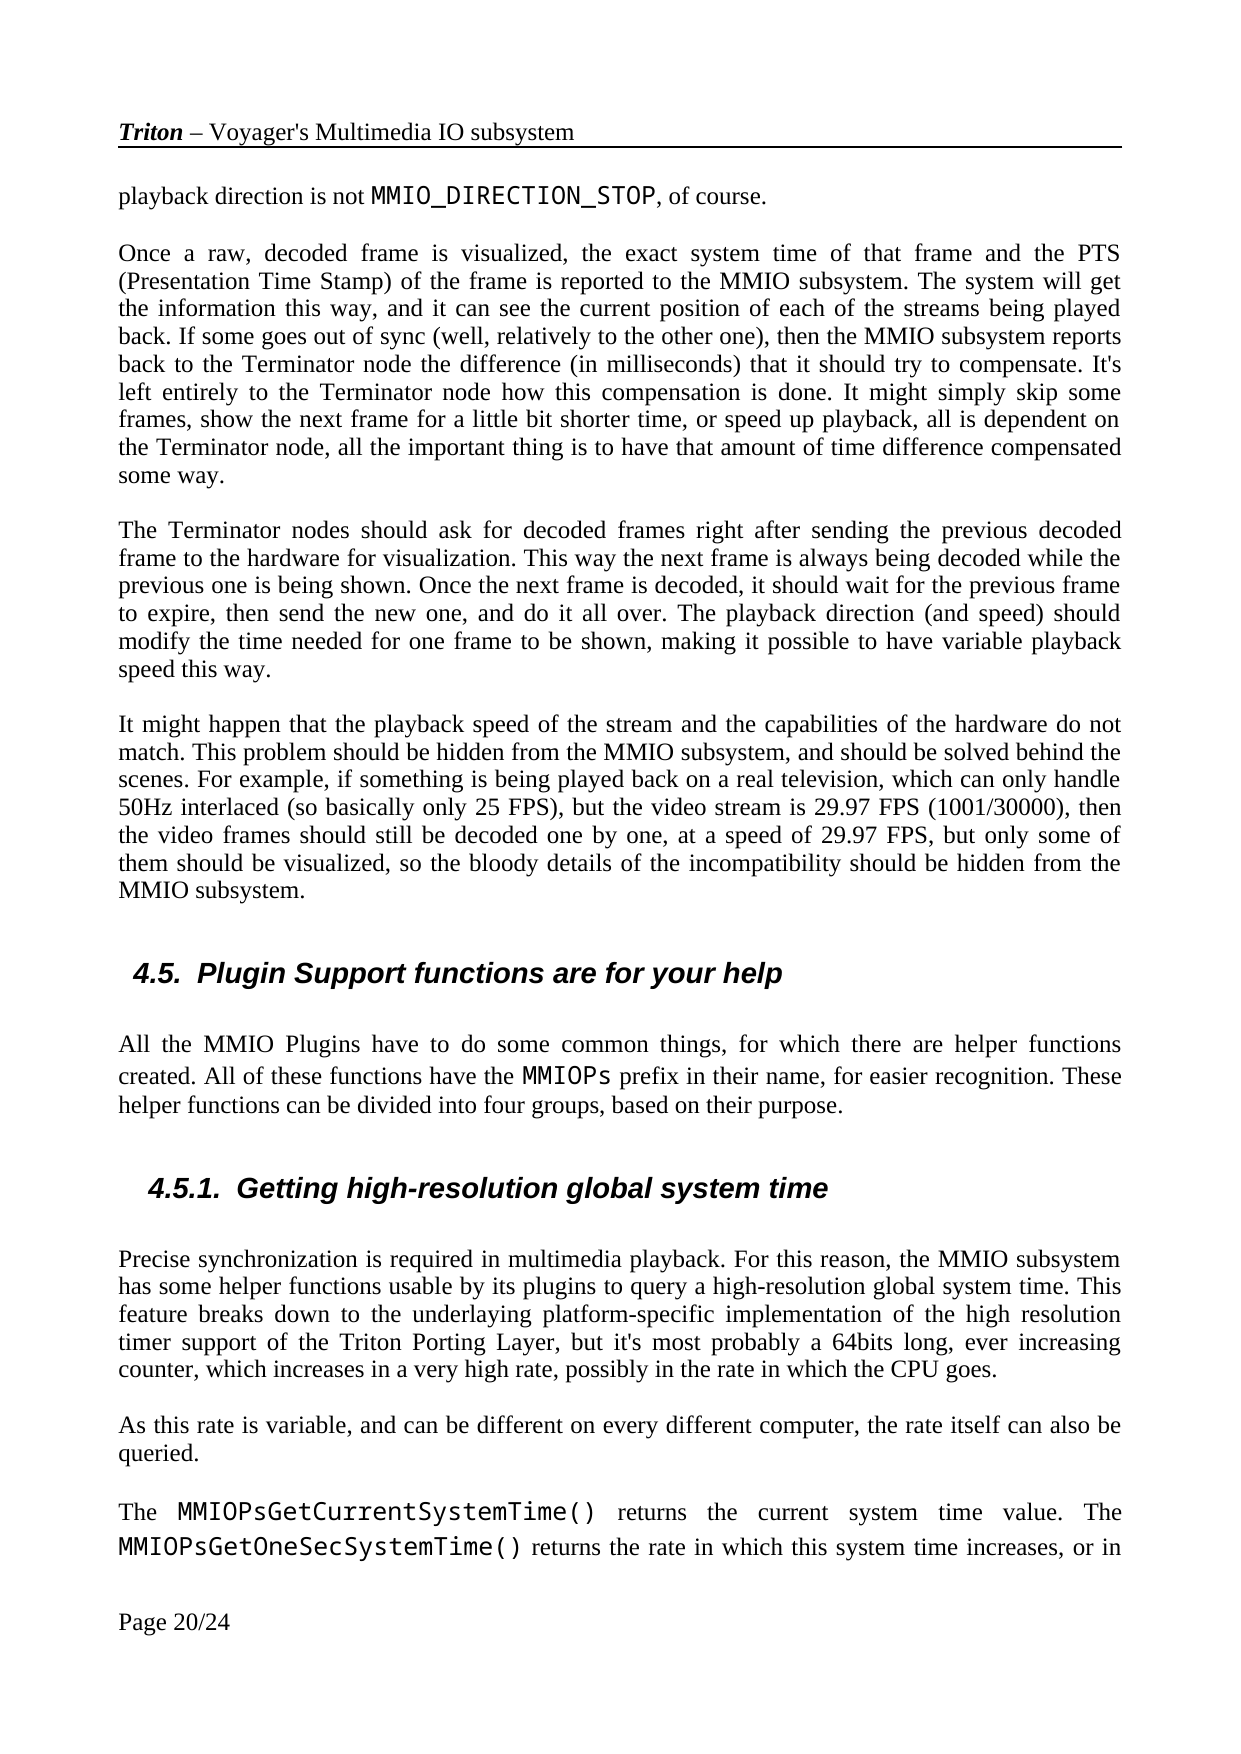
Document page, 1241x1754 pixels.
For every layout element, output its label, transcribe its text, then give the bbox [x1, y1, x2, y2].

subtitle Getting high-resolution global system time [148, 1172, 1122, 1204]
text Precise synchronization is required in multimedia playback. For this reason, the MMIO subsystem has some helper functions usable by its plugins to query a high-resolution global system time. This feature breaks down to the underlaying platform-specific implementation of the high resolution timer support of the Triton Porting Layer, but it's most probably a 64bits long, ever increasing counter, which increases in a very high rate, possibly in the rate in which the CPU goes. [118, 1245, 1122, 1383]
subtitle Plugin Support functions are for your help [133, 957, 1122, 989]
text Once a raw, decoded frame is visualized, the exact system time of that frame and the PTS (Presentation Time Stamp) of the frame is reported to the MMIO subsystem. The system will get the information this way, and it can see the current position of each of the streams being played back. If some goes out of sync (well, relatively to the other one), then the MMIO subsystem reports back to the Terminator node the difference (in milliseconds) that it should try to compensate. It's left entirely to the Terminator node how this compensation is done. It might simply skip some frames, show the next frame for a little bit shorter time, or speed up playback, all is dependent on the Terminator node, all the important thing is to have that amount of time difference compensated some way. [118, 239, 1122, 488]
text It might happen that the playback speed of the stream and the capabilities of the hardware do not match. This problem should be hidden from the MMIO subsystem, and should be solved behind the scenes. For example, if something is being played back on a real television, which can only handle 50Hz interlaced (so basically only 25 FPS), but the video stream is 29.97 FPS (1001/30000), then the video frames should still be decoded one by one, at a speed of 29.97 FPS, but only some of them should be visualized, so the bloody details of the incompatibility should be hidden from the MMIO subsystem. [118, 710, 1122, 904]
text The Terminator nodes should ask for decoded frames right after sending the previous decoded frame to the hardware for visualization. This way the next frame is always being decoded while the previous one is being shown. Once the next frame is decoded, it should wait for the previous frame to expire, then send the new one, and do it all over. The playback direction (and speed) should modify the time needed for one frame to be shown, making it possible to have variable playback speed this way. [118, 516, 1122, 682]
text All the MMIO Plugins have to do some common things, for which there are helper functions created. All of these functions have the MMIOPs prefix in their name, for easier recognition. These helper functions can be divided into four groups, based on their purpose. [118, 1030, 1122, 1119]
text playback direction is not MMIO_DIRECTION_STOP, of course. [118, 177, 1122, 211]
text As this rate is variable, and can be different on every different computer, the rate itself can also be queried. [118, 1411, 1122, 1466]
text The MMIOPsGetCurrentSystemTime() returns the current system time value. The MMIOPsGetOneSecSystemTime() returns the rate in which this system time increases, or in [118, 1494, 1122, 1562]
